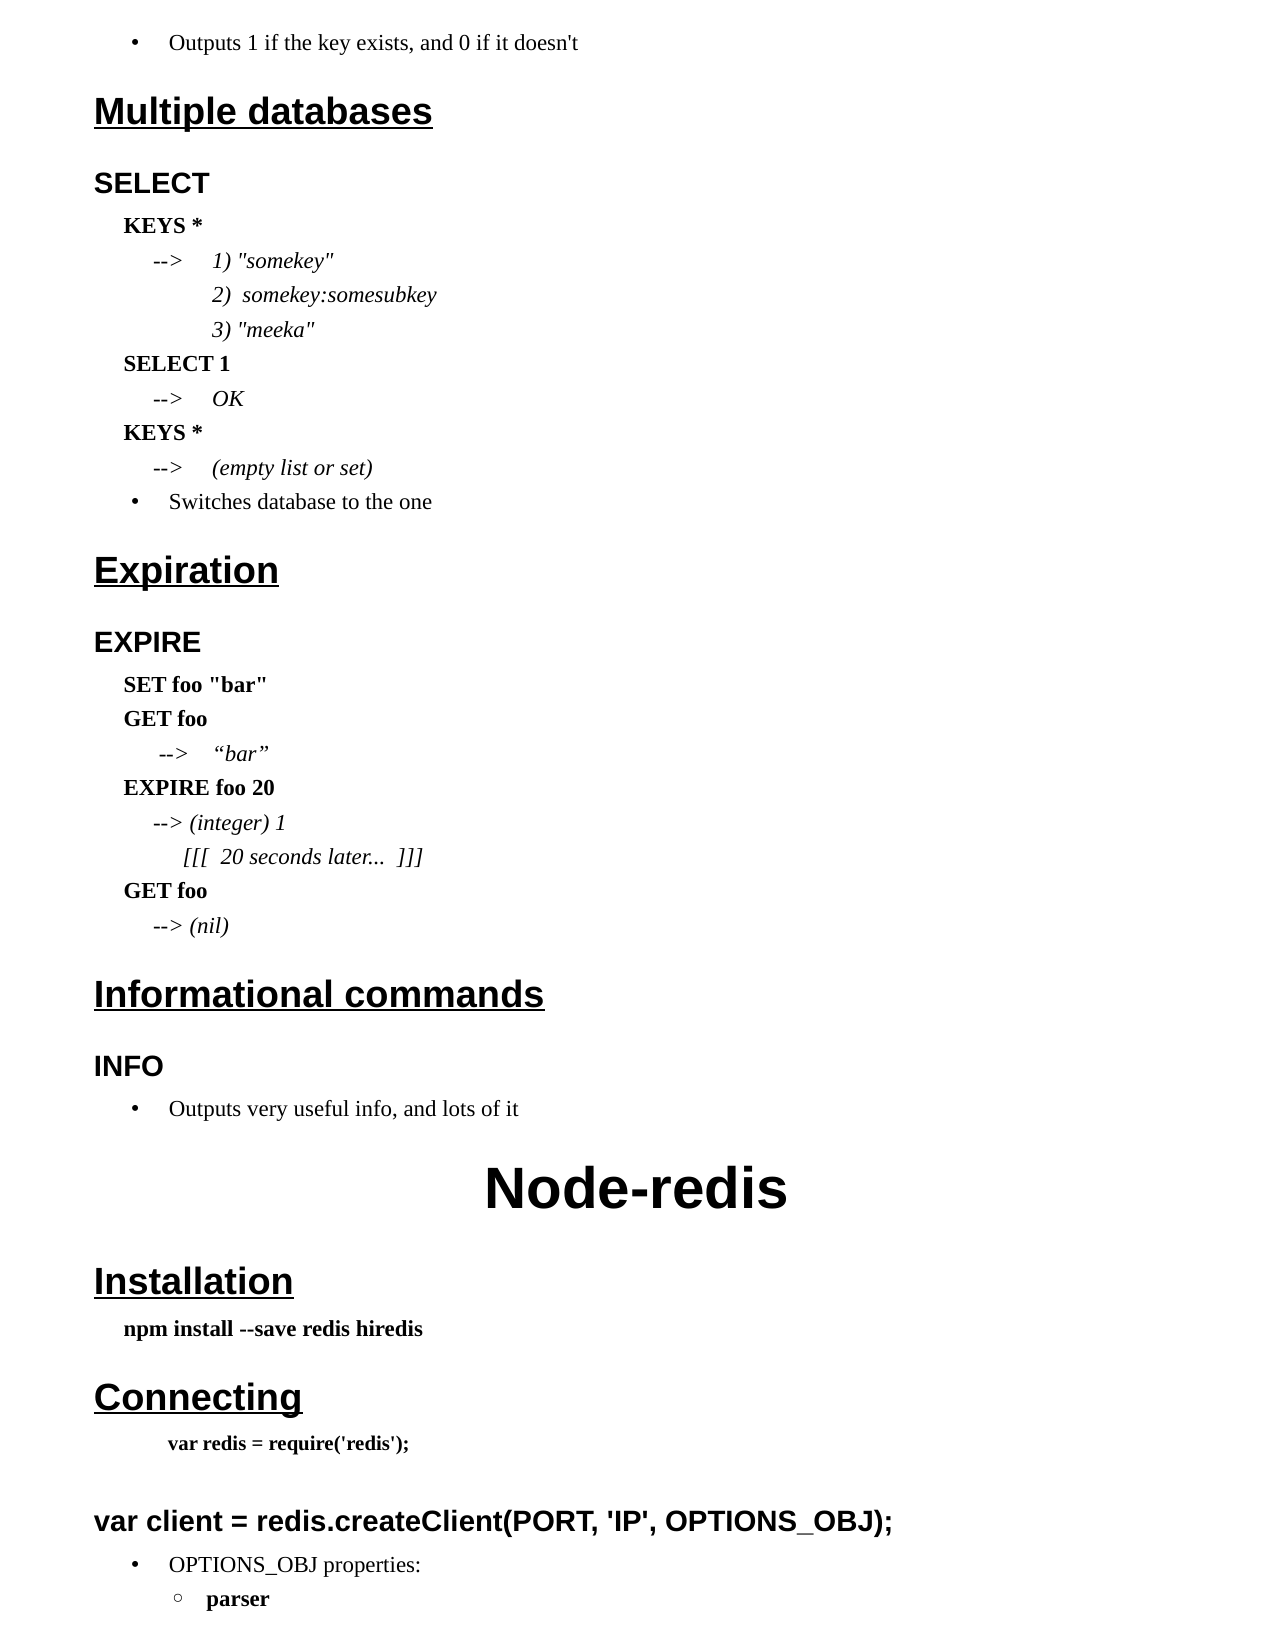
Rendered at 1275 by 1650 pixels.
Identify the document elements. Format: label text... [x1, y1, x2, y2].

list OPTIONS_OBJ properties: [131, 1551, 1180, 1577]
text --> (empty list or set) [94, 453, 1180, 480]
text GET foo [94, 705, 1180, 732]
text --> “bar” [94, 740, 1180, 766]
text [[[ 20 seconds later... ]]] [94, 843, 1180, 869]
list Outputs 1 if the key exists, and 0 if it doesn't [131, 29, 1180, 56]
subtitle Expiration [94, 547, 1180, 591]
text 3) "meeka" [94, 316, 1180, 342]
title Node-redis [94, 1154, 1180, 1221]
text GET foo [94, 878, 1180, 904]
list Switches database to the one [131, 488, 1180, 514]
list Outputs very useful info, and lots of it [131, 1095, 1180, 1121]
subtitle SELECT [94, 166, 1180, 200]
text npm install --save redis hiredis [94, 1315, 1180, 1341]
text --> (nil) [94, 912, 1180, 938]
text --> OK [94, 384, 1180, 411]
subtitle Connecting [94, 1374, 1180, 1418]
text --> 1) "somekey" [94, 247, 1180, 273]
subtitle var client = redis.createClient(PORT, 'IP', OPTIONS_OBJ); [94, 1504, 1180, 1538]
text KEYS * [94, 419, 1180, 445]
text --> (integer) 1 [94, 809, 1180, 835]
subtitle Installation [94, 1259, 1180, 1302]
text 2) somekey:somesubkey [94, 281, 1180, 307]
subtitle Multiple databases [94, 89, 1180, 133]
text var redis = require('redis'); [168, 1431, 1180, 1455]
list parser [169, 1585, 1180, 1611]
text KEYS * [94, 212, 1180, 238]
text SET foo "bar" [94, 671, 1180, 697]
subtitle EXPIRE [94, 624, 1180, 658]
subtitle Informational commands [94, 972, 1180, 1015]
subtitle INFO [94, 1048, 1180, 1082]
text EXPIRE foo 20 [94, 774, 1180, 801]
text SELECT 1 [94, 350, 1180, 376]
